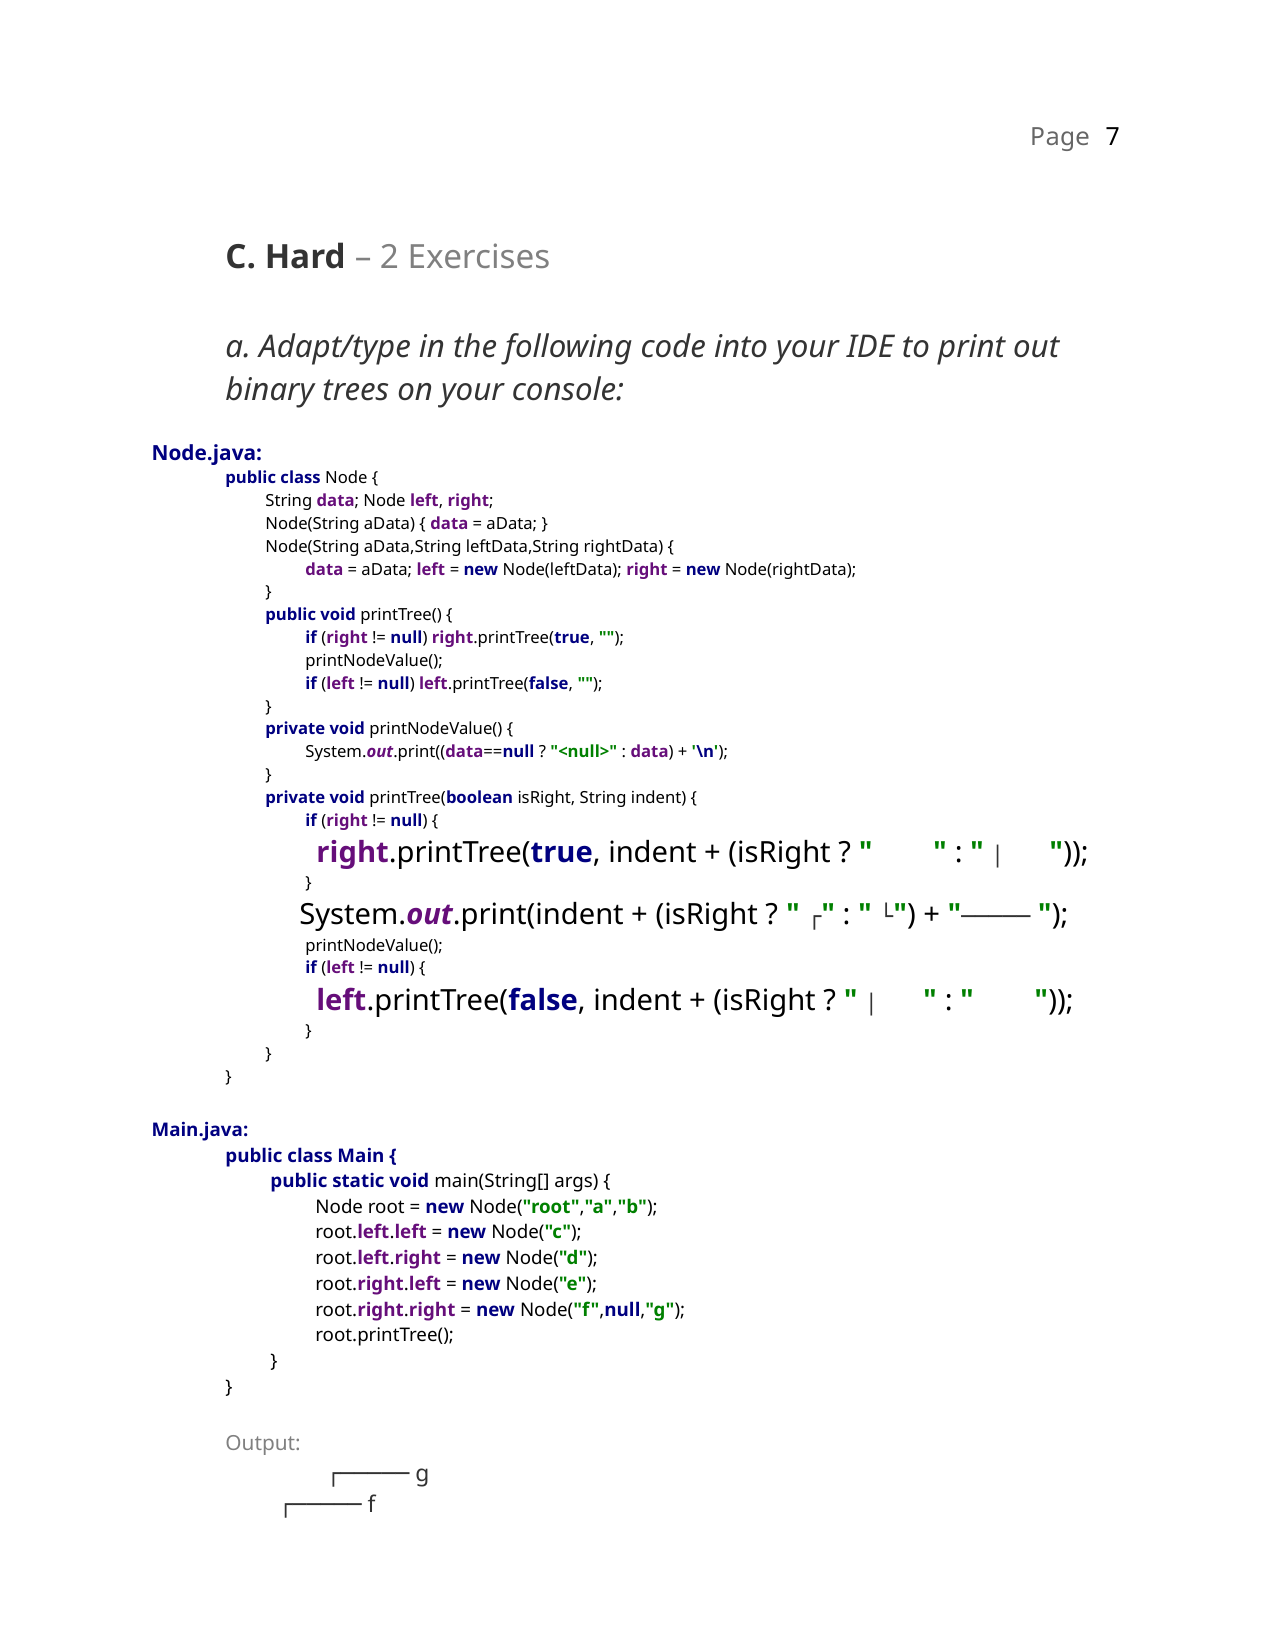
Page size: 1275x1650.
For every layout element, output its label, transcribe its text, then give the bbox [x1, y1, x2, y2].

text if (left != null) left.printTree(false, ""); [225, 671, 1119, 694]
text public class Node { [225, 466, 1119, 489]
text if (right != null) { [225, 808, 1119, 831]
text data = aData; left = new Node(leftData); right = new Node(rightData); [225, 557, 1119, 580]
text if (left != null) { [225, 956, 1119, 979]
text C. Hard – 2 Exercises [225, 233, 1119, 279]
text Node root = new Node("root","a","b"); [225, 1193, 1119, 1219]
text printNodeValue(); [225, 648, 1119, 671]
text Node(String aData) { data = aData; } [225, 512, 1119, 534]
text } [225, 1064, 1119, 1087]
text right.printTree(true, indent + (isRight ? " " : " | ")); [225, 831, 1119, 871]
text } [225, 1041, 1119, 1064]
text } [225, 694, 1119, 717]
text Main.java: [151, 1116, 1119, 1142]
text String data; Node left, right; [225, 489, 1119, 512]
text root.right.left = new Node("e"); [225, 1270, 1119, 1296]
text private void printTree(boolean isRight, String indent) { [225, 785, 1119, 808]
text left.printTree(false, indent + (isRight ? " | " : " ")); [225, 979, 1119, 1018]
text Output: [225, 1428, 1119, 1457]
text public void printTree() { [225, 603, 1119, 626]
text ┌───── f [225, 1488, 1119, 1519]
text public static void main(String[] args) { [225, 1167, 1119, 1193]
text Node.java: [151, 438, 1119, 466]
text System.out.print(indent + (isRight ? " ┌" : " └") + "───── "); [225, 893, 1119, 933]
text root.left.right = new Node("d"); [225, 1244, 1119, 1270]
text Node(String aData,String leftData,String rightData) { [225, 534, 1119, 557]
text root.left.left = new Node("c"); [225, 1219, 1119, 1244]
text } [225, 1347, 1119, 1373]
text } [225, 763, 1119, 785]
text root.right.right = new Node("f",null,"g"); [225, 1296, 1119, 1322]
text root.printTree(); [225, 1322, 1119, 1347]
text if (right != null) right.printTree(true, ""); [225, 626, 1119, 648]
text public class Main { [151, 1142, 1119, 1167]
text } [225, 580, 1119, 603]
text ┌───── g [225, 1457, 1119, 1488]
text } [225, 1018, 1119, 1041]
text System.out.print((data==null ? "<null>" : data) + '\n'); [225, 740, 1119, 763]
text } [225, 871, 1119, 893]
text private void printNodeValue() { [225, 717, 1119, 740]
text printNodeValue(); [225, 933, 1119, 956]
text a. Adapt/type in the following code into your IDE to print out binary trees on your console: [225, 324, 1119, 409]
text } [225, 1373, 1119, 1399]
